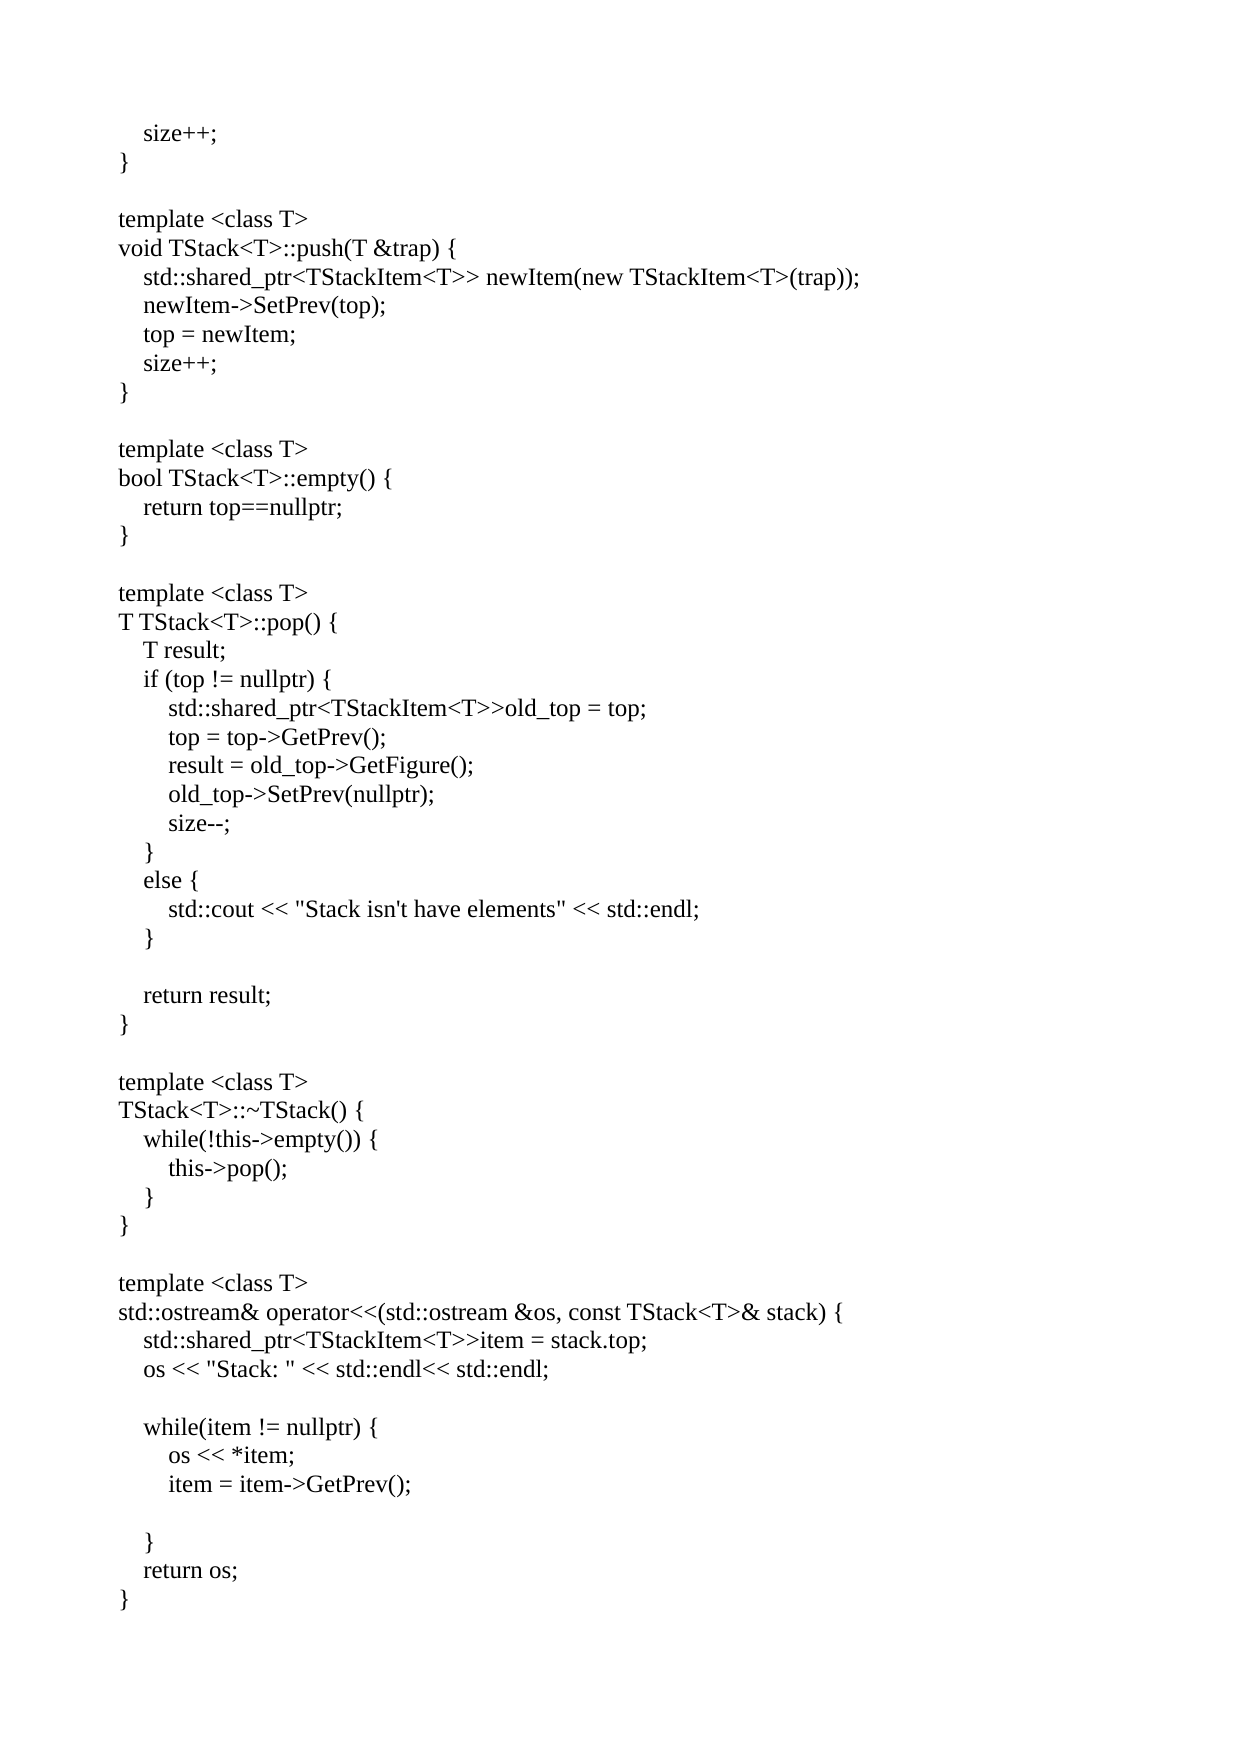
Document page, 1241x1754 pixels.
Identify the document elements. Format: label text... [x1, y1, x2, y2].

text } [118, 377, 1122, 406]
text result = old_top->GetFigure(); [118, 751, 1122, 779]
text } [118, 923, 1122, 952]
text return result; [118, 981, 1122, 1009]
text os << *item; [118, 1441, 1122, 1469]
text while(item != nullptr) { [118, 1412, 1122, 1441]
text return top==nullptr; [118, 492, 1122, 521]
text } [118, 521, 1122, 549]
text } [118, 837, 1122, 866]
text void TStack<T>::push(T &trap) { [118, 233, 1122, 262]
text } [118, 147, 1122, 176]
text template <class T> [118, 434, 1122, 463]
text return os; [118, 1556, 1122, 1584]
text newItem->SetPrev(top); [118, 291, 1122, 319]
text bool TStack<T>::empty() { [118, 463, 1122, 492]
text this->pop(); [118, 1153, 1122, 1182]
text template <class T> [118, 1067, 1122, 1096]
text template <class T> [118, 1268, 1122, 1297]
text old_top->SetPrev(nullptr); [118, 779, 1122, 808]
text template <class T> [118, 204, 1122, 233]
text if (top != nullptr) { [118, 664, 1122, 693]
text else { [118, 866, 1122, 894]
text size--; [118, 808, 1122, 837]
text std::cout << "Stack isn't have elements" << std::endl; [118, 894, 1122, 923]
text os << "Stack: " << std::endl<< std::endl; [118, 1354, 1122, 1383]
text } [118, 1584, 1122, 1613]
text size++; [118, 348, 1122, 377]
text std::ostream& operator<<(std::ostream &os, const TStack<T>& stack) { [118, 1297, 1122, 1326]
text } [118, 1009, 1122, 1038]
text std::shared_ptr<TStackItem<T>> newItem(new TStackItem<T>(trap)); [118, 262, 1122, 291]
text std::shared_ptr<TStackItem<T>>old_top = top; [118, 693, 1122, 722]
text while(!this->empty()) { [118, 1124, 1122, 1153]
text size++; [118, 118, 1122, 147]
text template <class T> [118, 578, 1122, 607]
text top = newItem; [118, 319, 1122, 348]
text TStack<T>::~TStack() { [118, 1096, 1122, 1124]
text T TStack<T>::pop() { [118, 607, 1122, 636]
text T result; [118, 636, 1122, 664]
text } [118, 1527, 1122, 1556]
text } [118, 1211, 1122, 1239]
text item = item->GetPrev(); [118, 1469, 1122, 1498]
text std::shared_ptr<TStackItem<T>>item = stack.top; [118, 1326, 1122, 1354]
text } [118, 1182, 1122, 1211]
text top = top->GetPrev(); [118, 722, 1122, 751]
